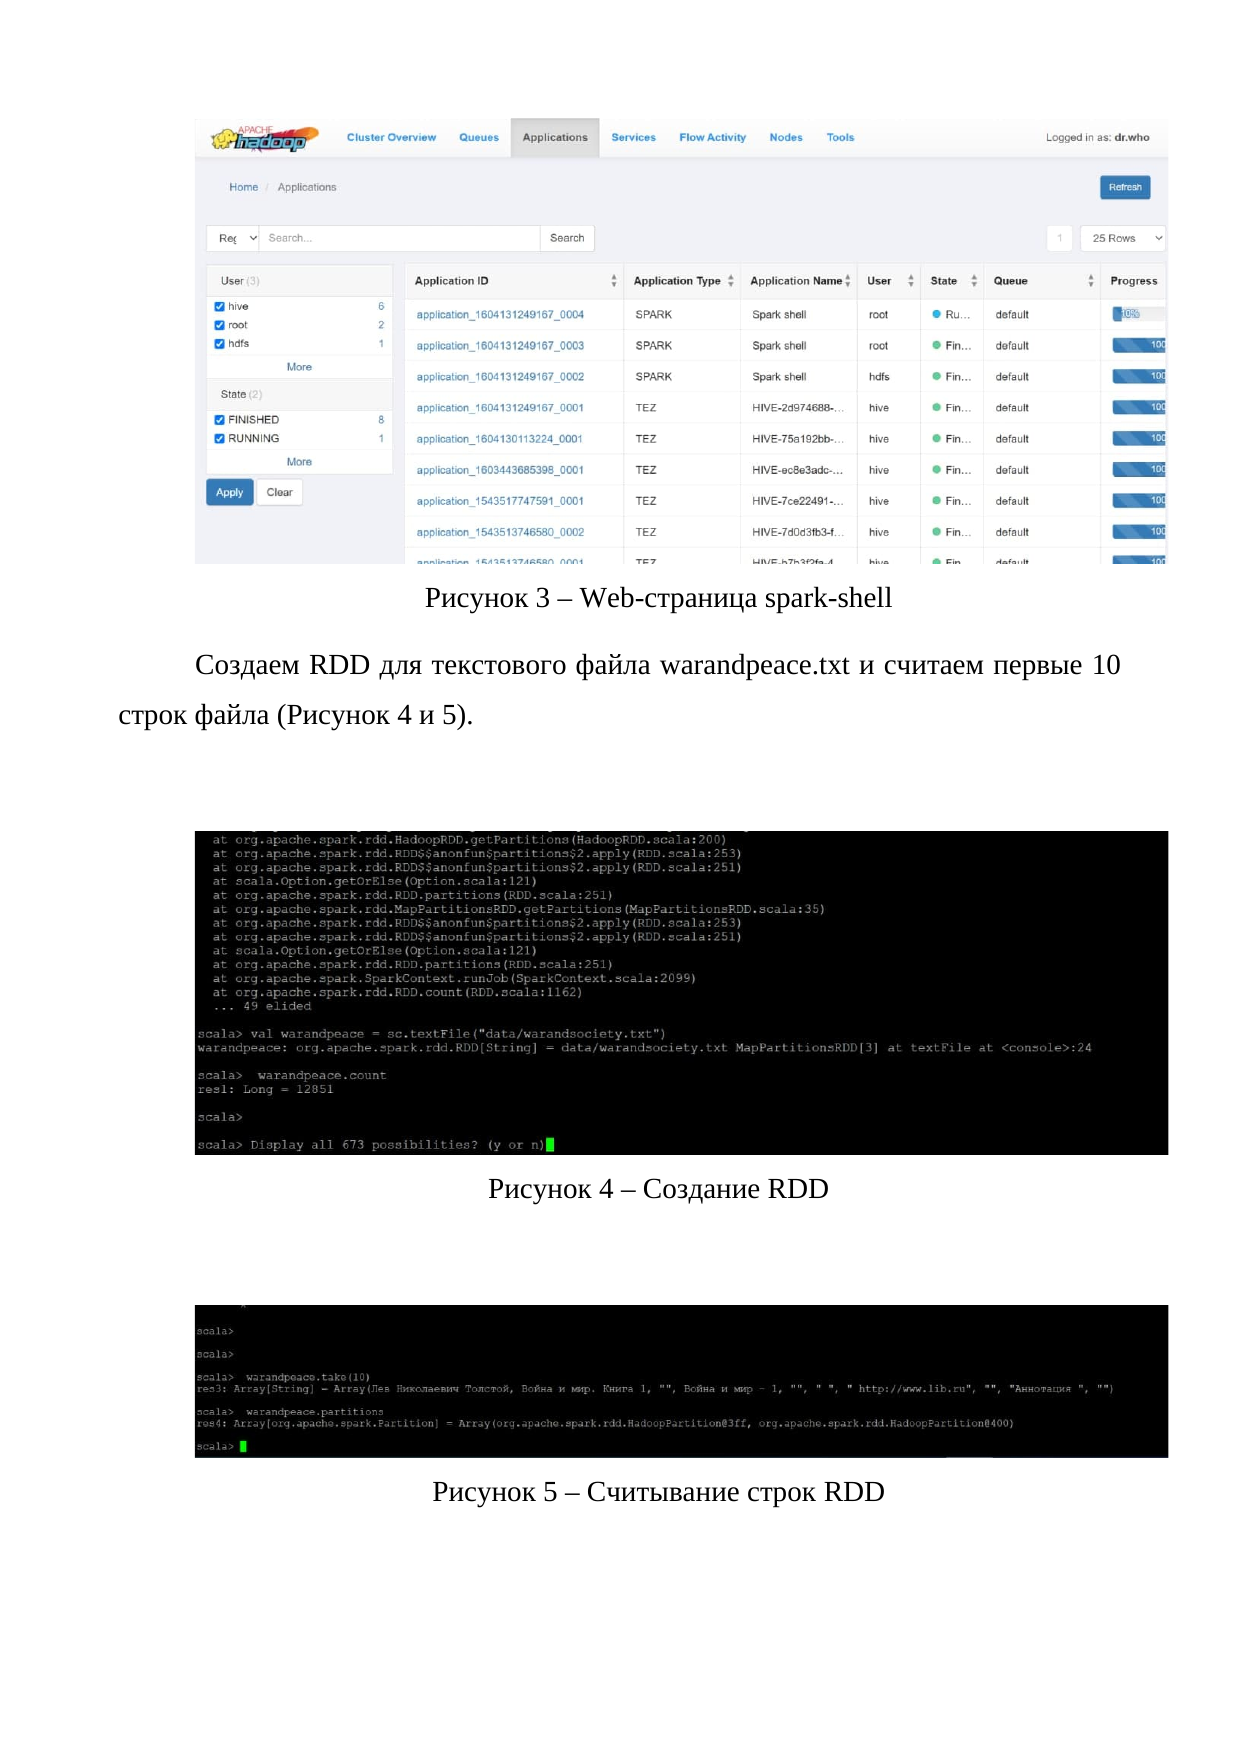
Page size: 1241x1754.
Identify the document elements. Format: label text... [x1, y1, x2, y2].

text Рисунок 3 – Web-страница spark-shell [118, 580, 1122, 614]
picture [194, 831, 1169, 1155]
text Создаем RDD для текстового файла warandpeace.txt и считаем первые 10 строк файла (Рисунок 4 и 5). [118, 647, 1122, 731]
text Рисунок 4 – Создание RDD [118, 1172, 1122, 1205]
picture [194, 1305, 1169, 1458]
text Рисунок 5 – Считывание строк RDD [118, 1474, 1122, 1507]
picture [194, 118, 1169, 564]
